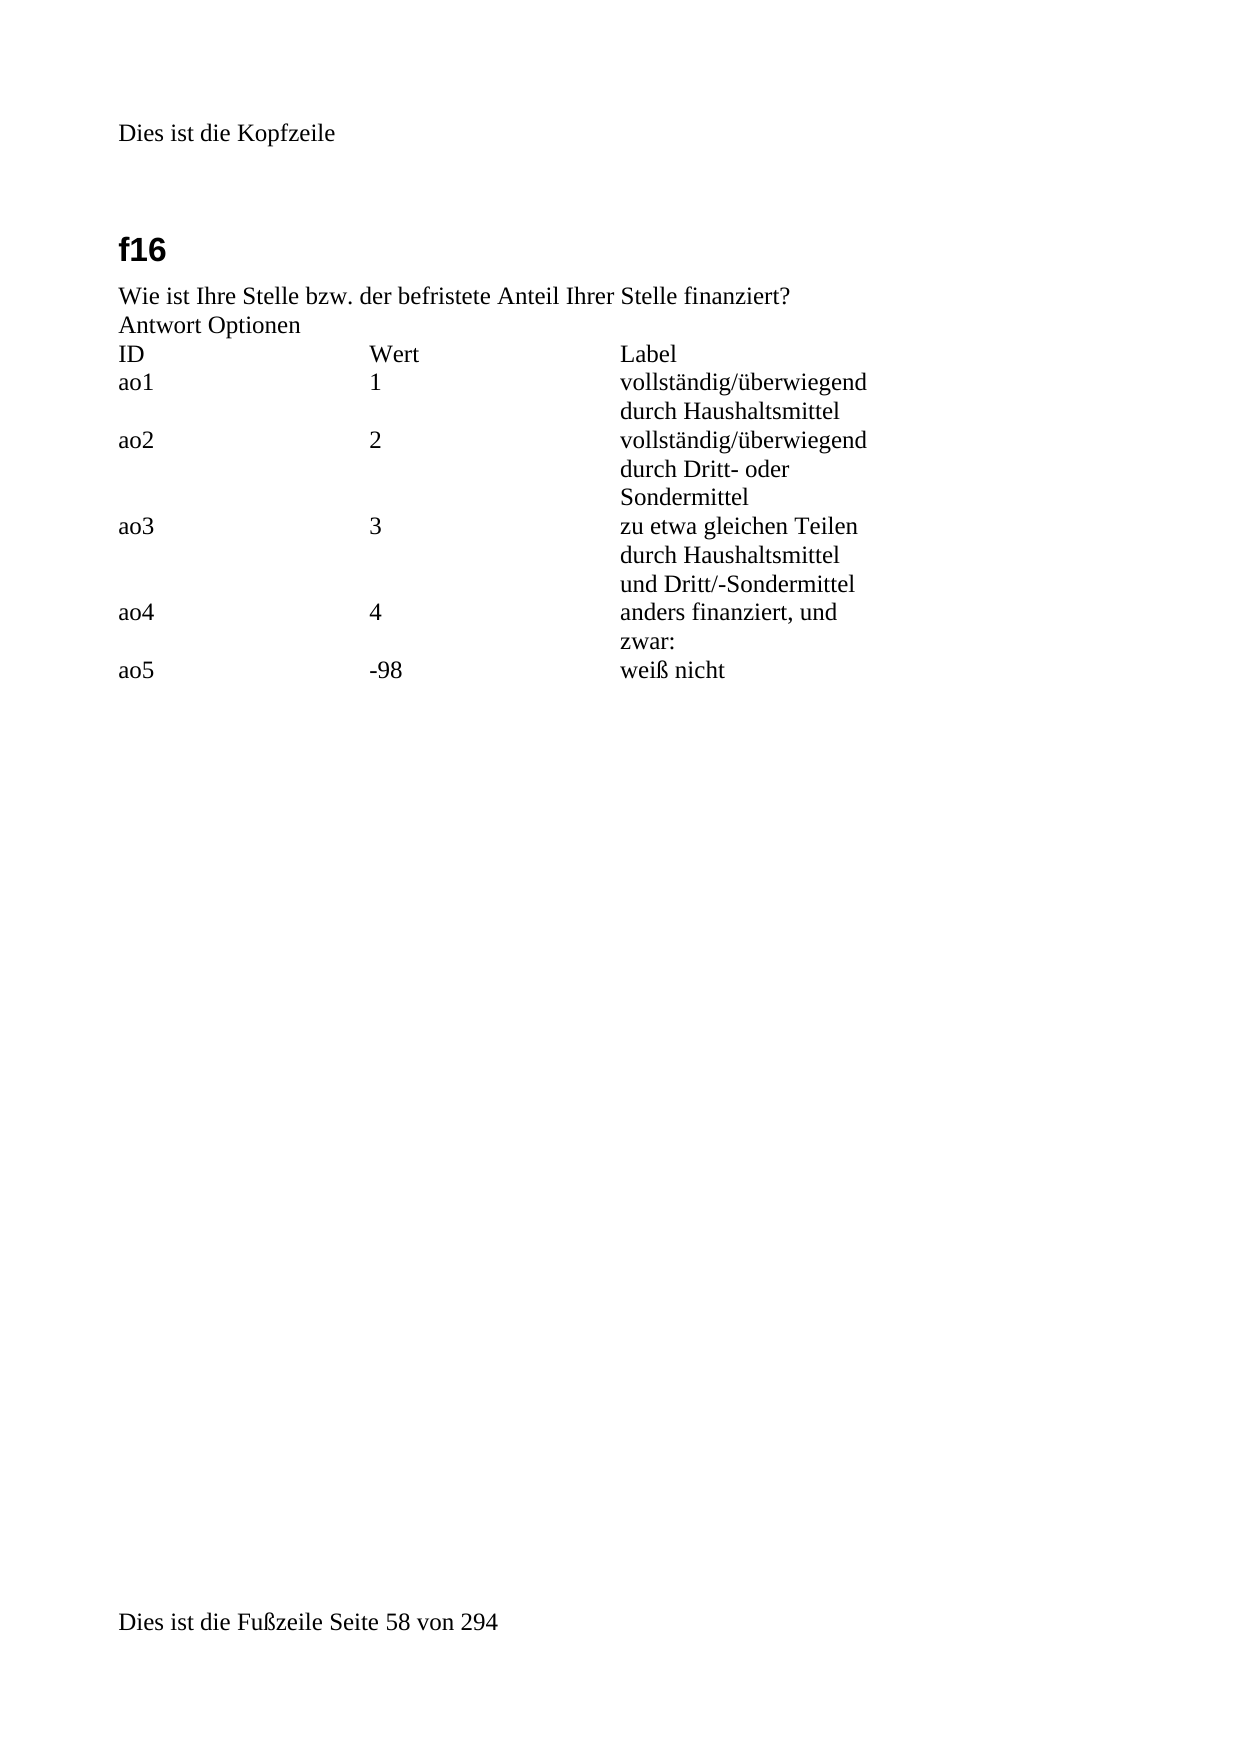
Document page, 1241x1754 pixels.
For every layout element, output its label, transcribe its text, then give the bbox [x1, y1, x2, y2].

table_cell anders finanziert, und zwar: [620, 598, 871, 655]
table_cell -98 [369, 655, 620, 684]
table_cell vollständig/überwiegend durch Haushaltsmittel [620, 368, 871, 425]
table_cell zu etwa gleichen Teilen durch Haushaltsmittel und Dritt/-Sondermittel [620, 511, 871, 597]
table_header Label [620, 339, 871, 367]
table_cell 1 [369, 368, 620, 425]
table_header ID [118, 339, 369, 367]
table_cell 2 [369, 425, 620, 511]
table_cell ao3 [118, 511, 369, 597]
table_cell ao2 [118, 425, 369, 511]
table_cell weiß nicht [620, 655, 871, 684]
table_cell 4 [369, 598, 620, 655]
table_cell ao4 [118, 598, 369, 655]
subtitle f16 [118, 230, 1122, 269]
text Antwort Optionen [118, 310, 1122, 339]
text Wie ist Ihre Stelle bzw. der befristete Anteil Ihrer Stelle finanziert? [118, 281, 1122, 310]
table_cell 3 [369, 511, 620, 597]
table_header Wert [369, 339, 620, 367]
table_cell vollständig/überwiegend durch Dritt- oder Sondermittel [620, 425, 871, 511]
table_cell ao5 [118, 655, 369, 684]
table_cell ao1 [118, 368, 369, 425]
